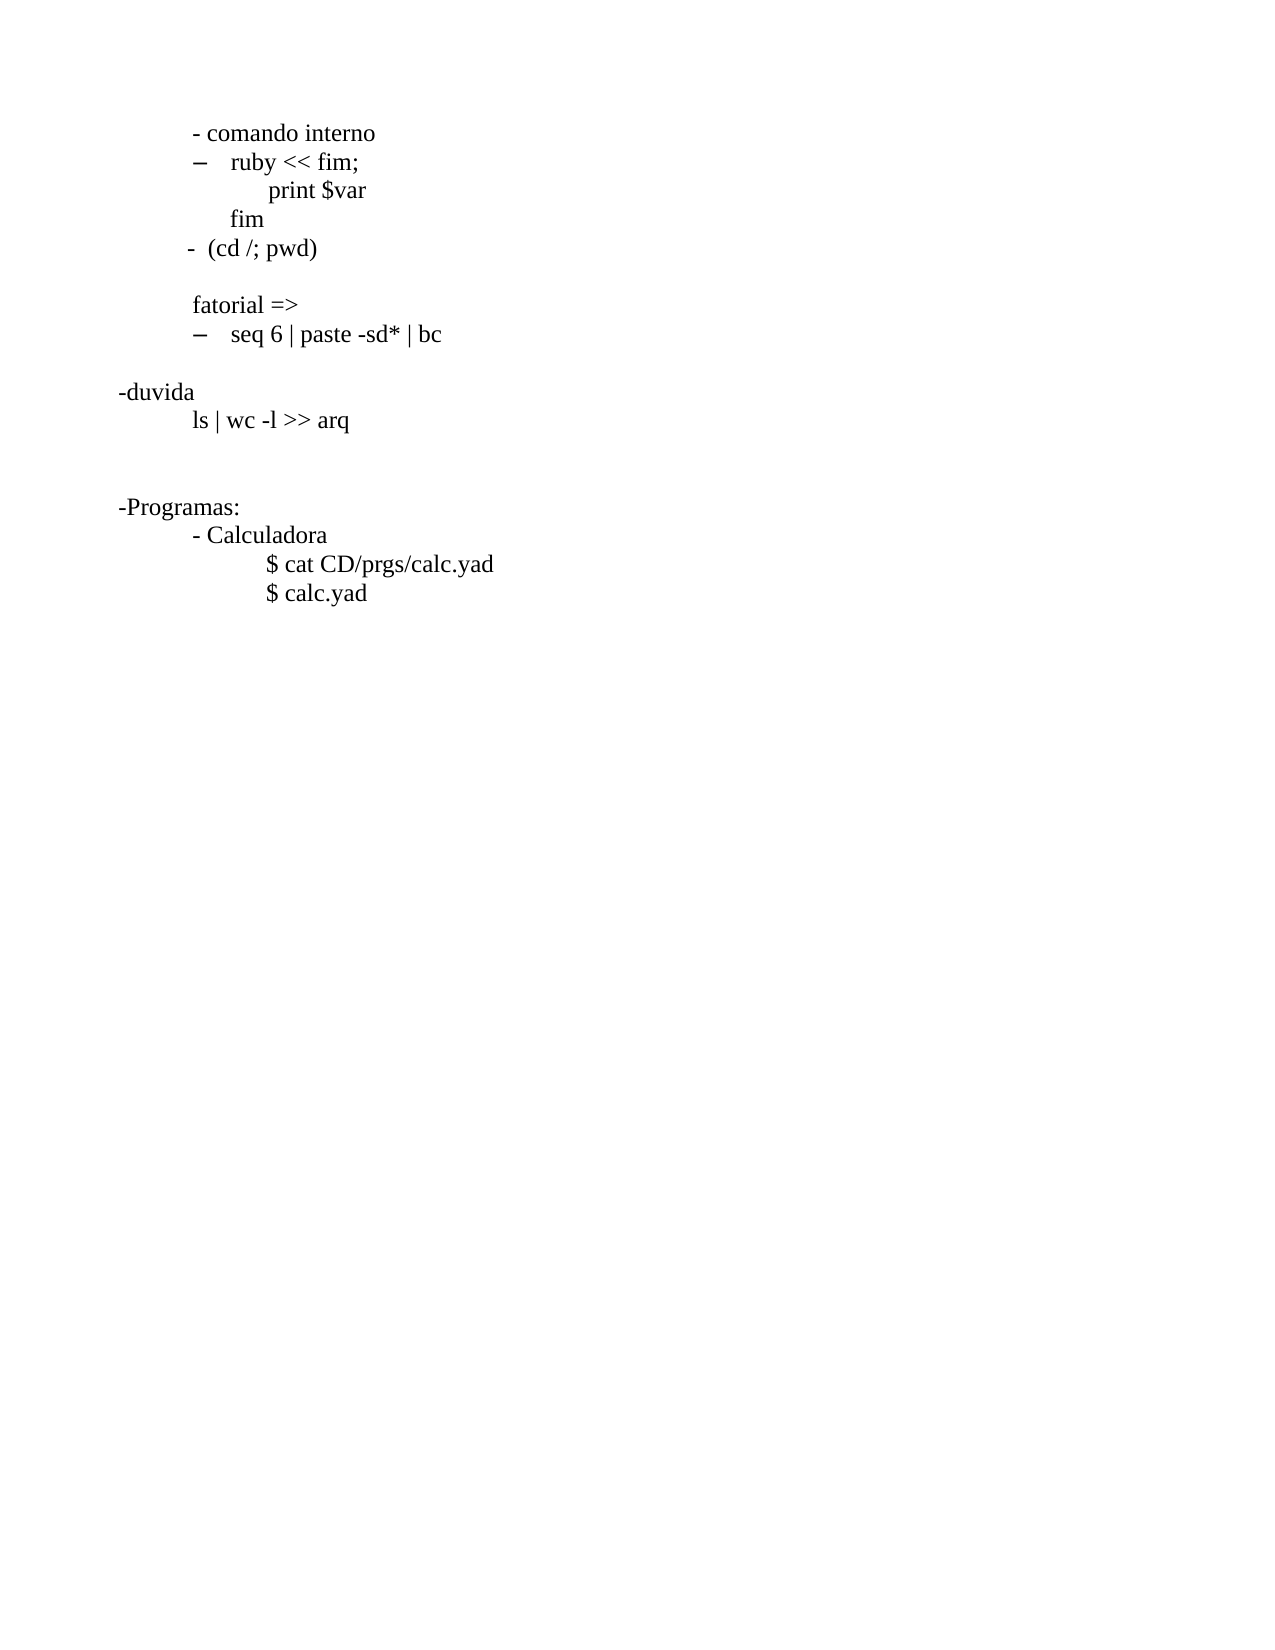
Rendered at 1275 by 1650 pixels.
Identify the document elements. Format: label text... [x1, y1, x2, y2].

text fatorial => [118, 291, 1157, 319]
text - (cd /; pwd) [118, 233, 1157, 262]
text fim [118, 204, 1157, 233]
text -duvida [118, 377, 1157, 406]
text -Programas: [118, 492, 1157, 521]
text - comando interno [118, 118, 1157, 147]
text $ calc.yad [118, 578, 1157, 607]
list seq 6 | paste -sd* | bc [193, 319, 1157, 348]
text - Calculadora [118, 521, 1157, 549]
list ruby << fim; [193, 147, 1157, 176]
text $ cat CD/prgs/calc.yad [118, 549, 1157, 578]
list print $var [231, 176, 1157, 204]
text ls | wc -l >> arq [118, 406, 1157, 434]
